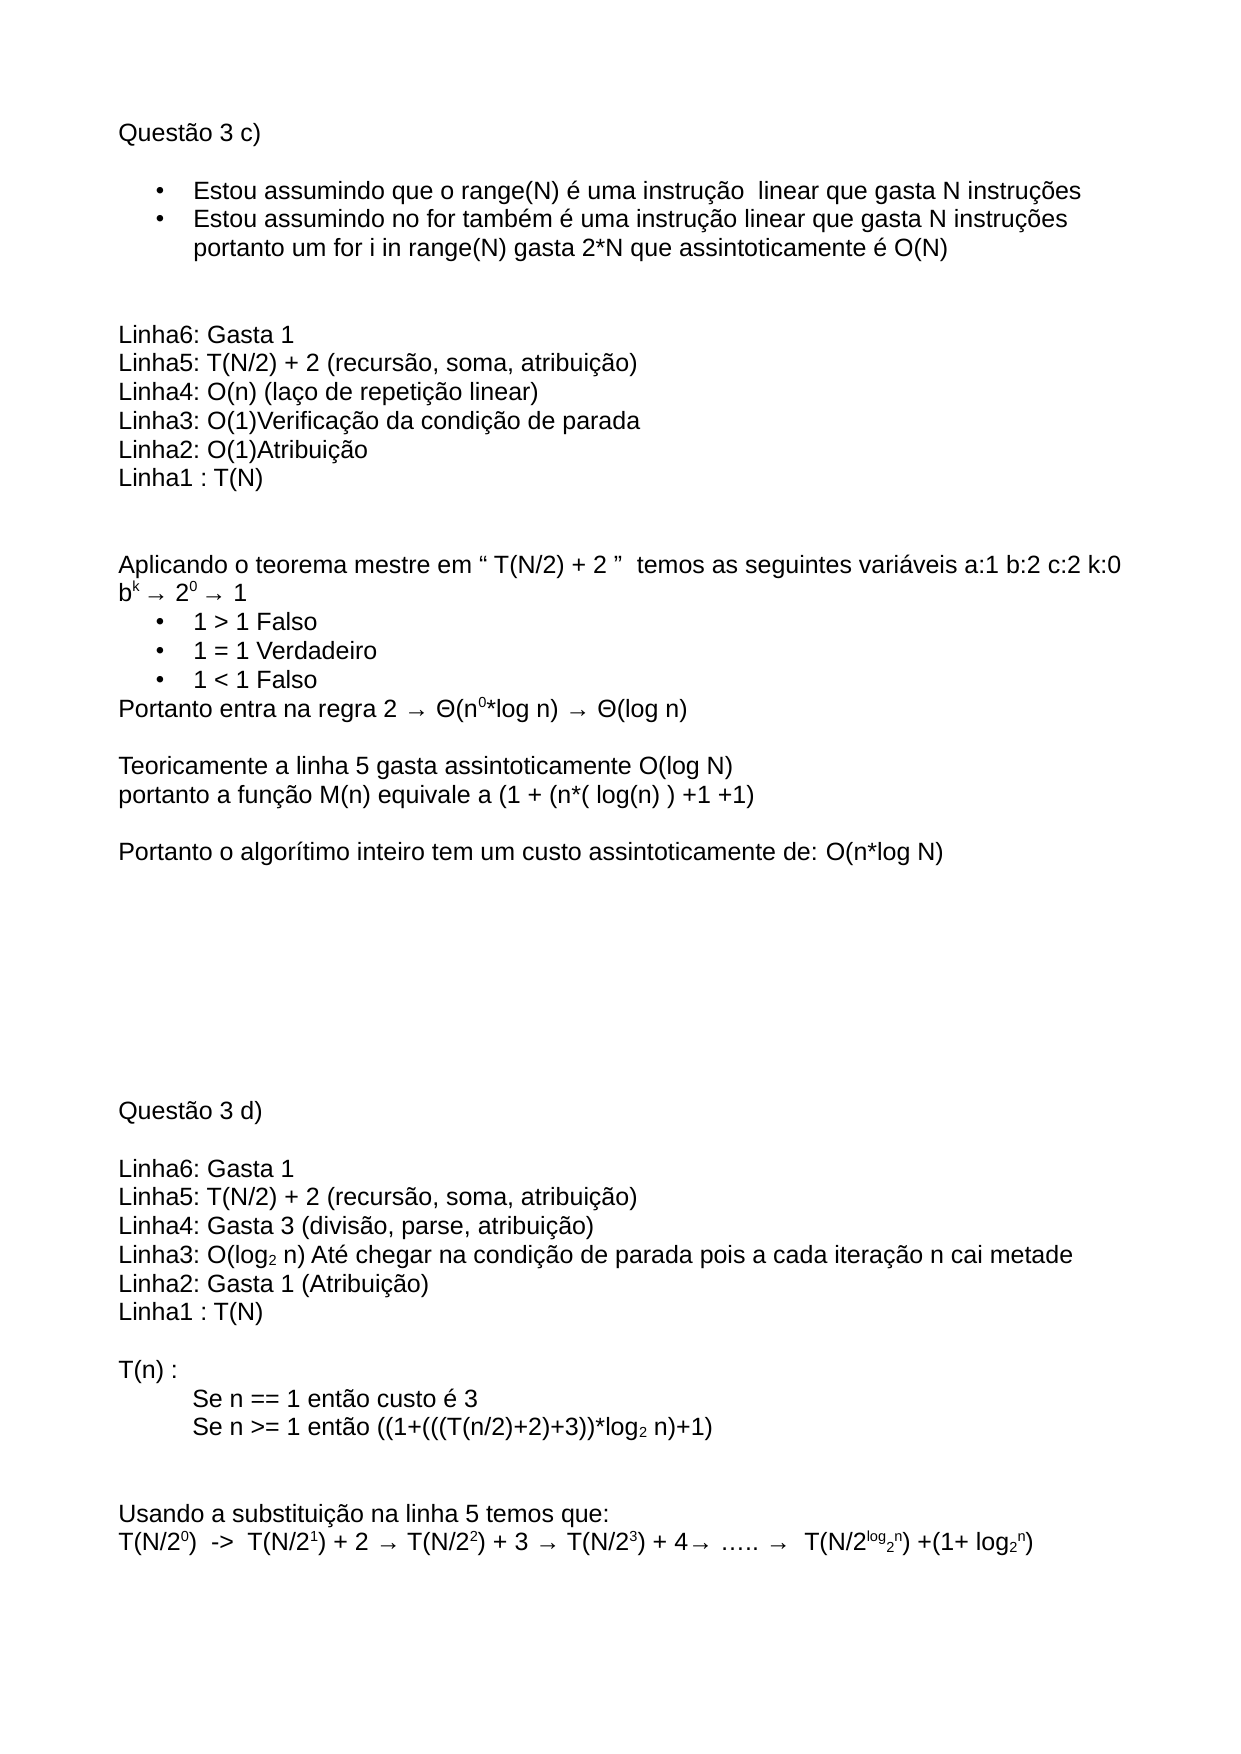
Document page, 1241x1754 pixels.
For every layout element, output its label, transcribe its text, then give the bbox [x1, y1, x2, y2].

text Portanto entra na regra 2 → Θ(n0*log n) → Θ(log n) [118, 694, 1122, 722]
text Linha2: O(1)Atribuição [118, 434, 1122, 463]
text Questão 3 d) [118, 1096, 1122, 1125]
list 1 < 1 Falso [156, 665, 1122, 694]
text Linha6: Gasta 1 [118, 319, 1122, 348]
text Linha3: O(log2 n) Até chegar na condição de parada pois a cada iteração n cai metade [118, 1240, 1122, 1269]
text Linha5: T(N/2) + 2 (recursão, soma, atribuição) [118, 1182, 1122, 1211]
text Linha5: T(N/2) + 2 (recursão, soma, atribuição) [118, 348, 1122, 377]
text Linha1 : T(N) [118, 463, 1122, 492]
text T(n) : [118, 1355, 1122, 1384]
text Se n == 1 então custo é 3 [192, 1384, 1122, 1412]
text bk → 20 → 1 [118, 578, 1122, 607]
list Estou assumindo que o range(N) é uma instrução linear que gasta N instruções [156, 176, 1122, 204]
text portanto a função M(n) equivale a (1 + (n*( log(n) ) +1 +1) [118, 780, 1122, 809]
text Aplicando o teorema mestre em “ T(N/2) + 2 ” temos as seguintes variáveis a:1 b:2 c:2 k:0 [118, 549, 1122, 578]
text Linha4: O(n) (laço de repetição linear) [118, 377, 1122, 406]
text Linha4: Gasta 3 (divisão, parse, atribuição) [118, 1211, 1122, 1240]
text Linha2: Gasta 1 (Atribuição) [118, 1269, 1122, 1297]
text Usando a substituição na linha 5 temos que: [118, 1499, 1122, 1527]
text Questão 3 c) [118, 118, 1122, 147]
text T(N/20) -> T(N/21) + 2 → T(N/22) + 3 → T(N/23) + 4→ ….. → T(N/2log2n) +(1+ log2n) [118, 1527, 1122, 1556]
text Linha1 : T(N) [118, 1297, 1122, 1326]
text Portanto o algorítimo inteiro tem um custo assintoticamente de: O(n*log N) [118, 837, 1122, 866]
list 1 = 1 Verdadeiro [156, 636, 1122, 665]
text Linha3: O(1)Verificação da condição de parada [118, 406, 1122, 434]
text Linha6: Gasta 1 [118, 1154, 1122, 1182]
text Teoricamente a linha 5 gasta assintoticamente O(log N) [118, 751, 1122, 780]
text Se n >= 1 então ((1+(((T(n/2)+2)+3))*log2 n)+1) [192, 1412, 1122, 1441]
list Estou assumindo no for também é uma instrução linear que gasta N instruções [156, 204, 1122, 233]
list portanto um for i in range(N) gasta 2*N que assintoticamente é O(N) [156, 233, 1122, 262]
list 1 > 1 Falso [156, 607, 1122, 636]
